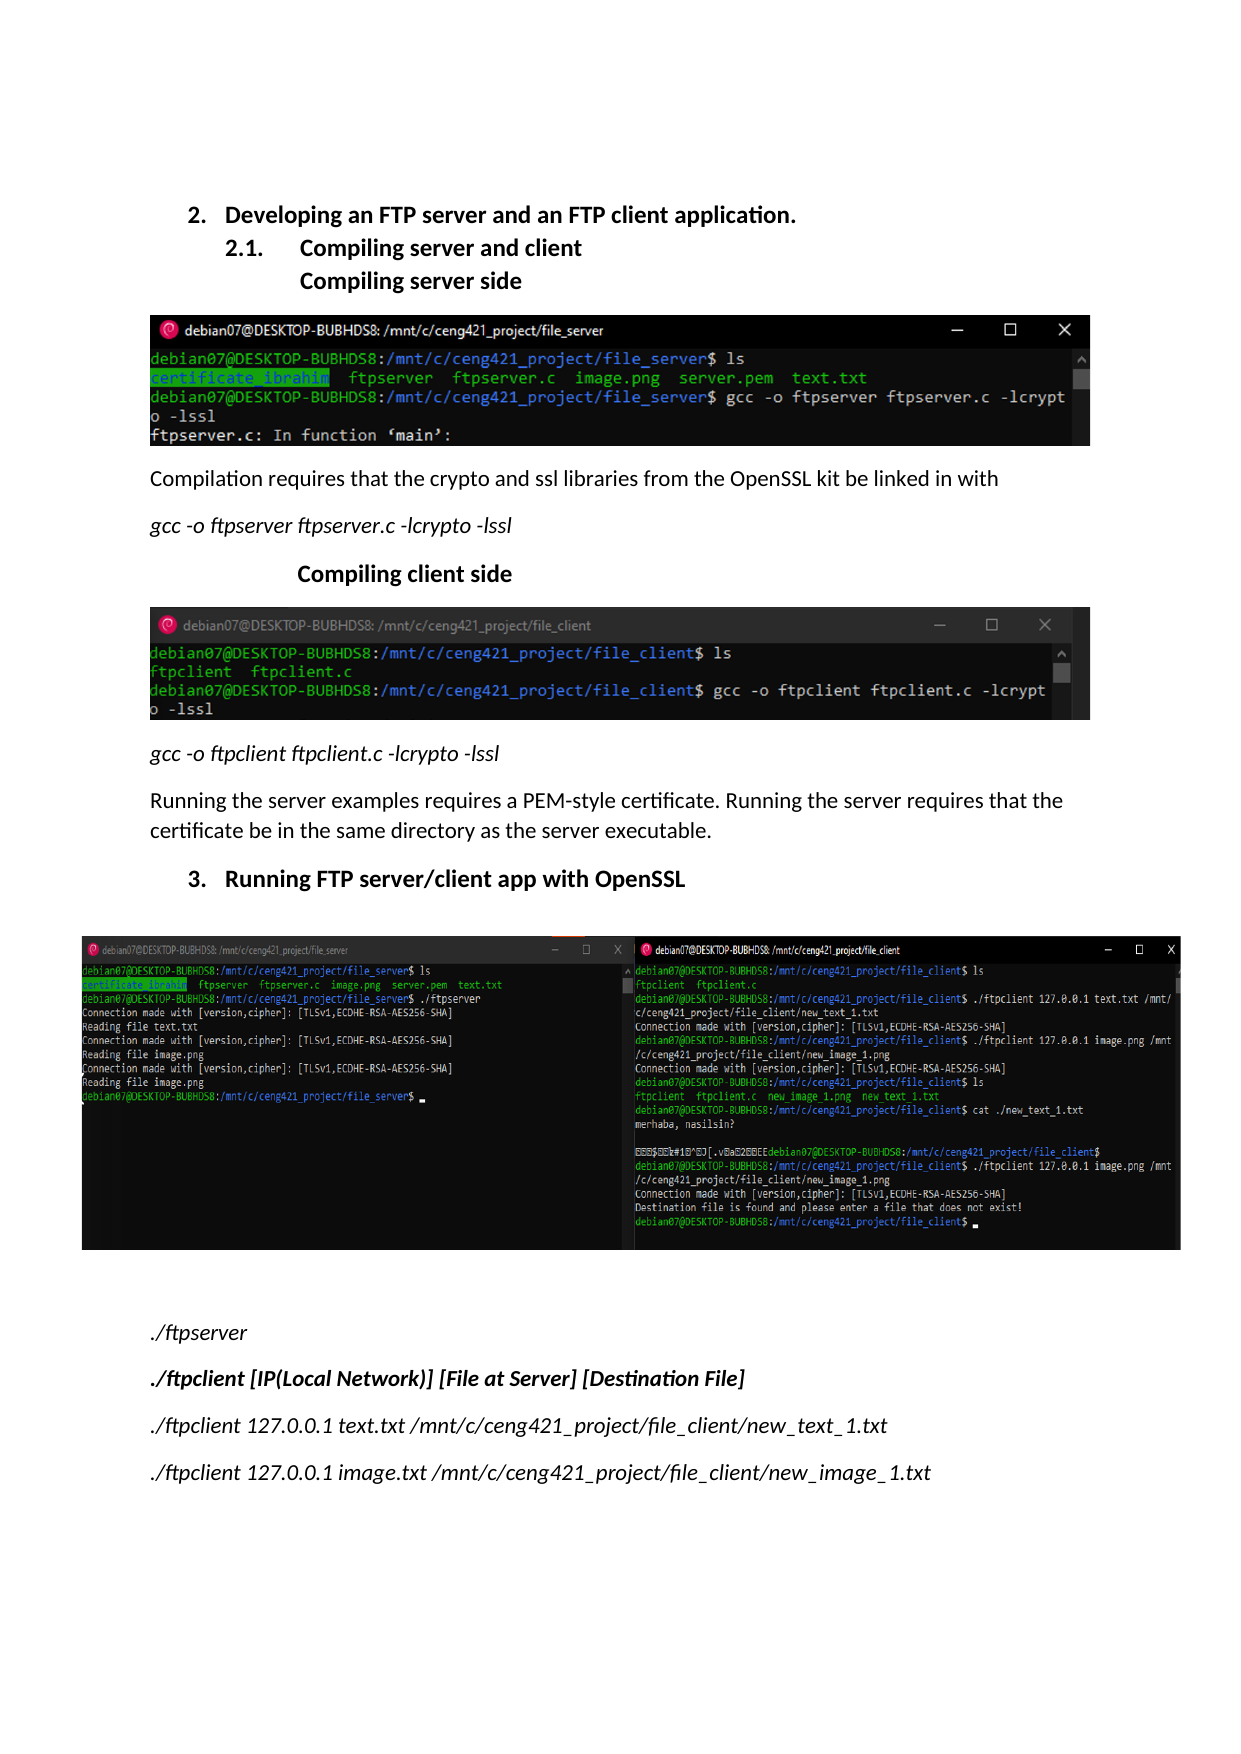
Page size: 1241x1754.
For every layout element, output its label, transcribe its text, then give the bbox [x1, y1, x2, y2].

picture [81, 936, 1181, 1250]
text ./ftpclient 127.0.0.1 image.txt /mnt/c/ceng421_project/file_client/new_image_1.txt [150, 1458, 1090, 1486]
text gcc -o ftpclient ftpclient.c -lcrypto -lssl [150, 739, 1090, 767]
text gcc -o ftpserver ftpserver.c -lcrypto -lssl [150, 511, 1090, 539]
list Compiling server side [300, 265, 1090, 296]
list Compiling server and client [225, 232, 1090, 263]
text ./ftpclient [IP(Local Network)] [File at Server] [Destination File] [150, 1364, 1090, 1393]
text Compilation requires that the crypto and ssl libraries from the OpenSSL kit be linked in with [150, 464, 1090, 492]
list Running FTP server/client app with OpenSSL [187, 863, 1090, 893]
text ./ftpserver [150, 1318, 1090, 1346]
picture [150, 315, 1091, 446]
picture [150, 607, 1091, 720]
text Running the server examples requires a PEM-style certificate. Running the server requires that the certificate be in the same directory as the server executable. [150, 786, 1090, 844]
text ./ftpclient 127.0.0.1 text.txt /mnt/c/ceng421_project/file_client/new_text_1.txt [150, 1411, 1090, 1439]
text Compiling client side [224, 558, 1090, 588]
list Developing an FTP server and an FTP client application. [187, 199, 1090, 230]
